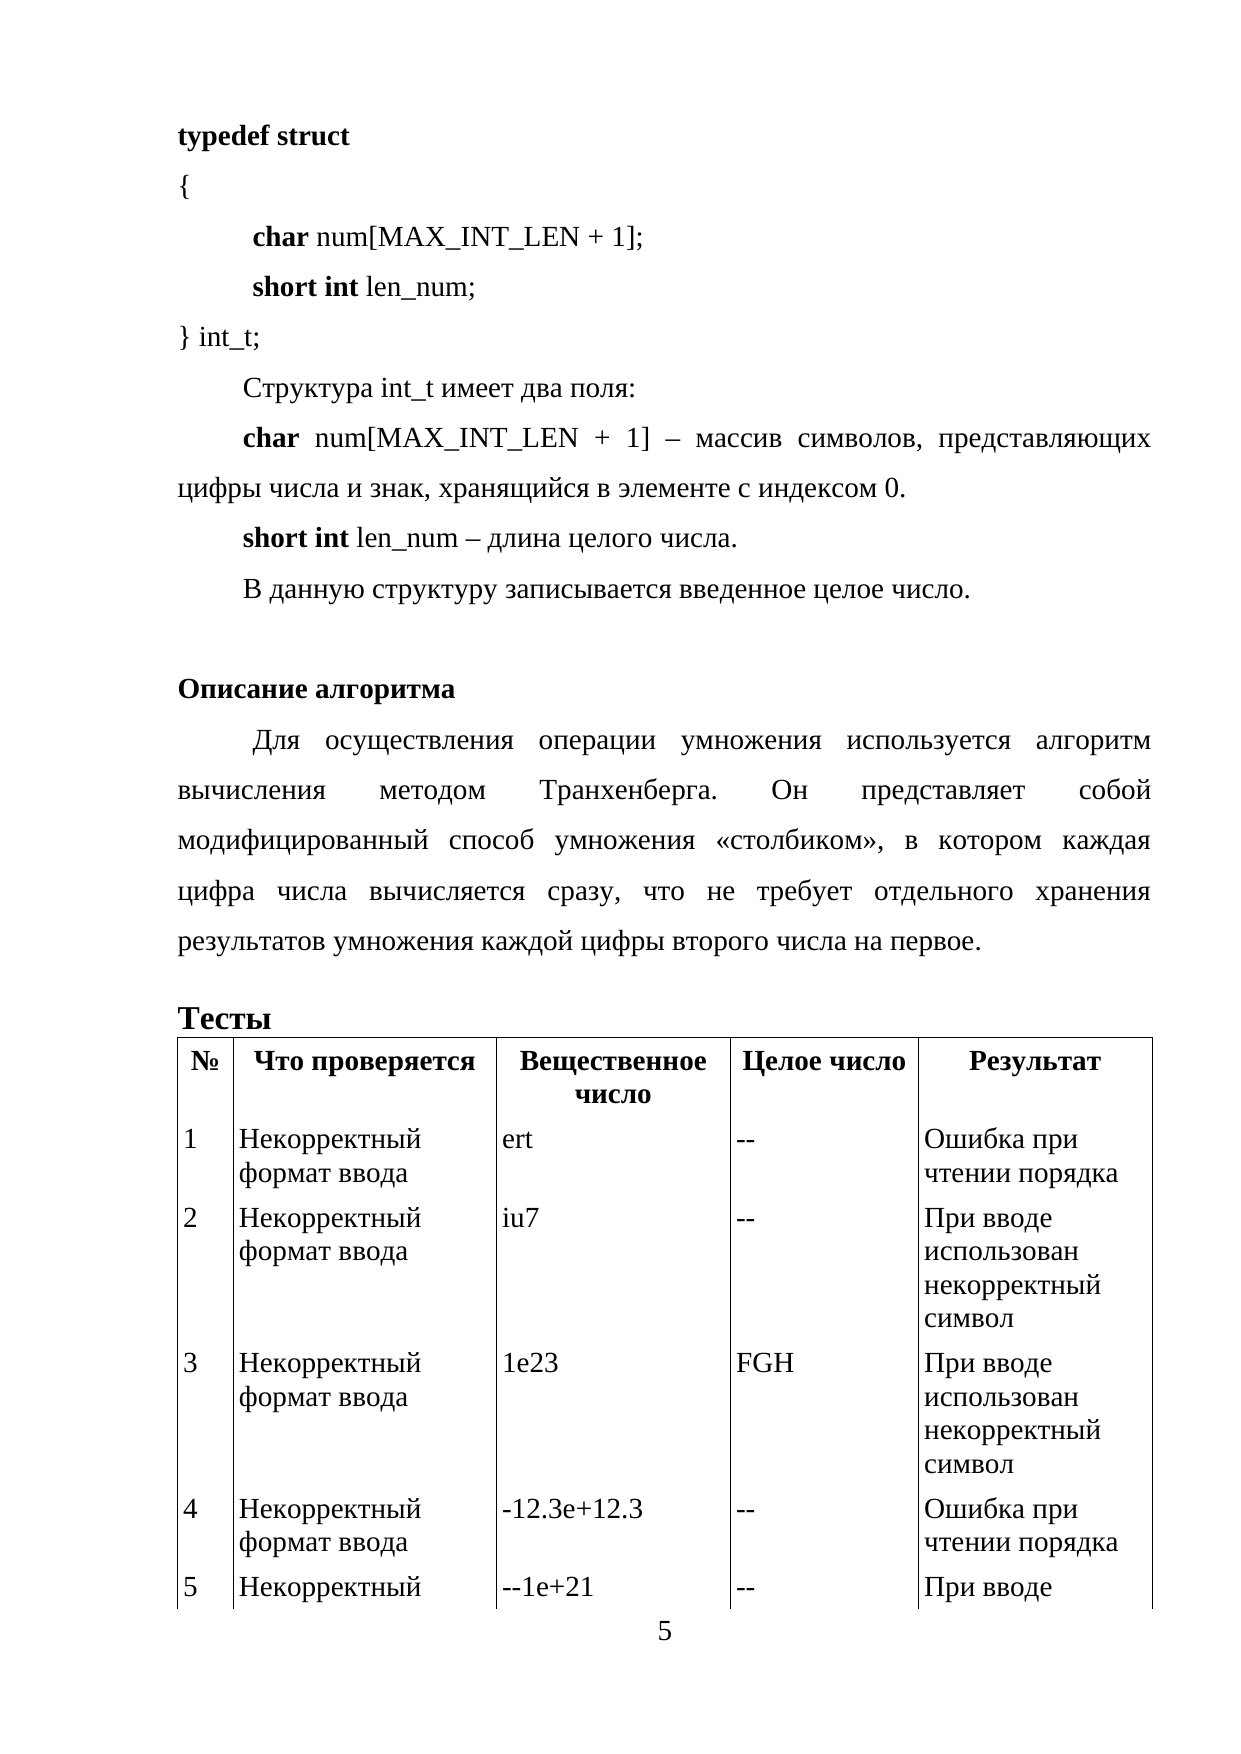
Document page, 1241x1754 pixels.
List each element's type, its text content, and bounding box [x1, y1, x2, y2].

table_cell iu7 [497, 1194, 730, 1339]
table_header Вещественное число [497, 1038, 730, 1115]
table_cell 3 [178, 1340, 233, 1485]
text } int_t; [177, 319, 1152, 353]
text char num[MAX_INT_LEN + 1]; [177, 219, 1152, 252]
text Структура int_t имеет два поля: [177, 370, 1152, 403]
text Для осуществления операции умножения используется алгоритм вычисления методом Транхенберга. Он представляет собой модифицированный способ умножения «столбиком», в котором каждая цифра числа вычисляется сразу, что не требует отдельного хранения результатов умножения каждой цифры второго числа на первое. [177, 722, 1152, 957]
text Описание алгоритма [177, 672, 1152, 705]
table_cell ert [497, 1115, 730, 1194]
table_cell -- [731, 1194, 918, 1339]
table_cell При вводе использован некорректный символ [919, 1194, 1152, 1339]
text В данную структуру записывается введенное целое число. [177, 571, 1152, 604]
table_header Результат [919, 1038, 1152, 1115]
table_header № [178, 1038, 233, 1115]
table_cell -- [731, 1485, 918, 1564]
text { [177, 168, 1152, 202]
table_cell -12.3e+12.3 [497, 1485, 730, 1564]
table_cell FGH [731, 1340, 918, 1485]
table_header Целое число [731, 1038, 918, 1115]
table_cell Некорректный формат ввода [234, 1115, 496, 1194]
text short int len_num; [177, 269, 1152, 303]
table_cell 2 [178, 1194, 233, 1339]
table_cell При вводе [919, 1564, 1152, 1609]
table_cell --1e+21 [497, 1564, 730, 1609]
text char num[MAX_INT_LEN + 1] – массив символов, представляющих цифры числа и знак, хранящийся в элементе с индексом 0. [177, 420, 1152, 504]
table_cell Некорректный формат ввода [234, 1194, 496, 1339]
table_cell -- [731, 1115, 918, 1194]
table_cell При вводе использован некорректный символ [919, 1340, 1152, 1485]
table_cell 1 [178, 1115, 233, 1194]
table_cell Некорректный формат ввода [234, 1485, 496, 1564]
table_cell Некорректный формат ввода [234, 1340, 496, 1485]
table_cell Некорректный [234, 1564, 496, 1609]
table_cell Ошибка при чтении порядка [919, 1115, 1152, 1194]
text typedef struct [177, 118, 1152, 152]
subtitle Тесты [177, 998, 1152, 1037]
table_cell -- [731, 1564, 918, 1609]
text short int len_num – длина целого числа. [177, 521, 1152, 554]
table_cell 1e23 [497, 1340, 730, 1485]
table_cell Ошибка при чтении порядка [919, 1485, 1152, 1564]
table_header Что проверяется [234, 1038, 496, 1115]
table_cell 5 [178, 1564, 233, 1609]
table_cell 4 [178, 1485, 233, 1564]
